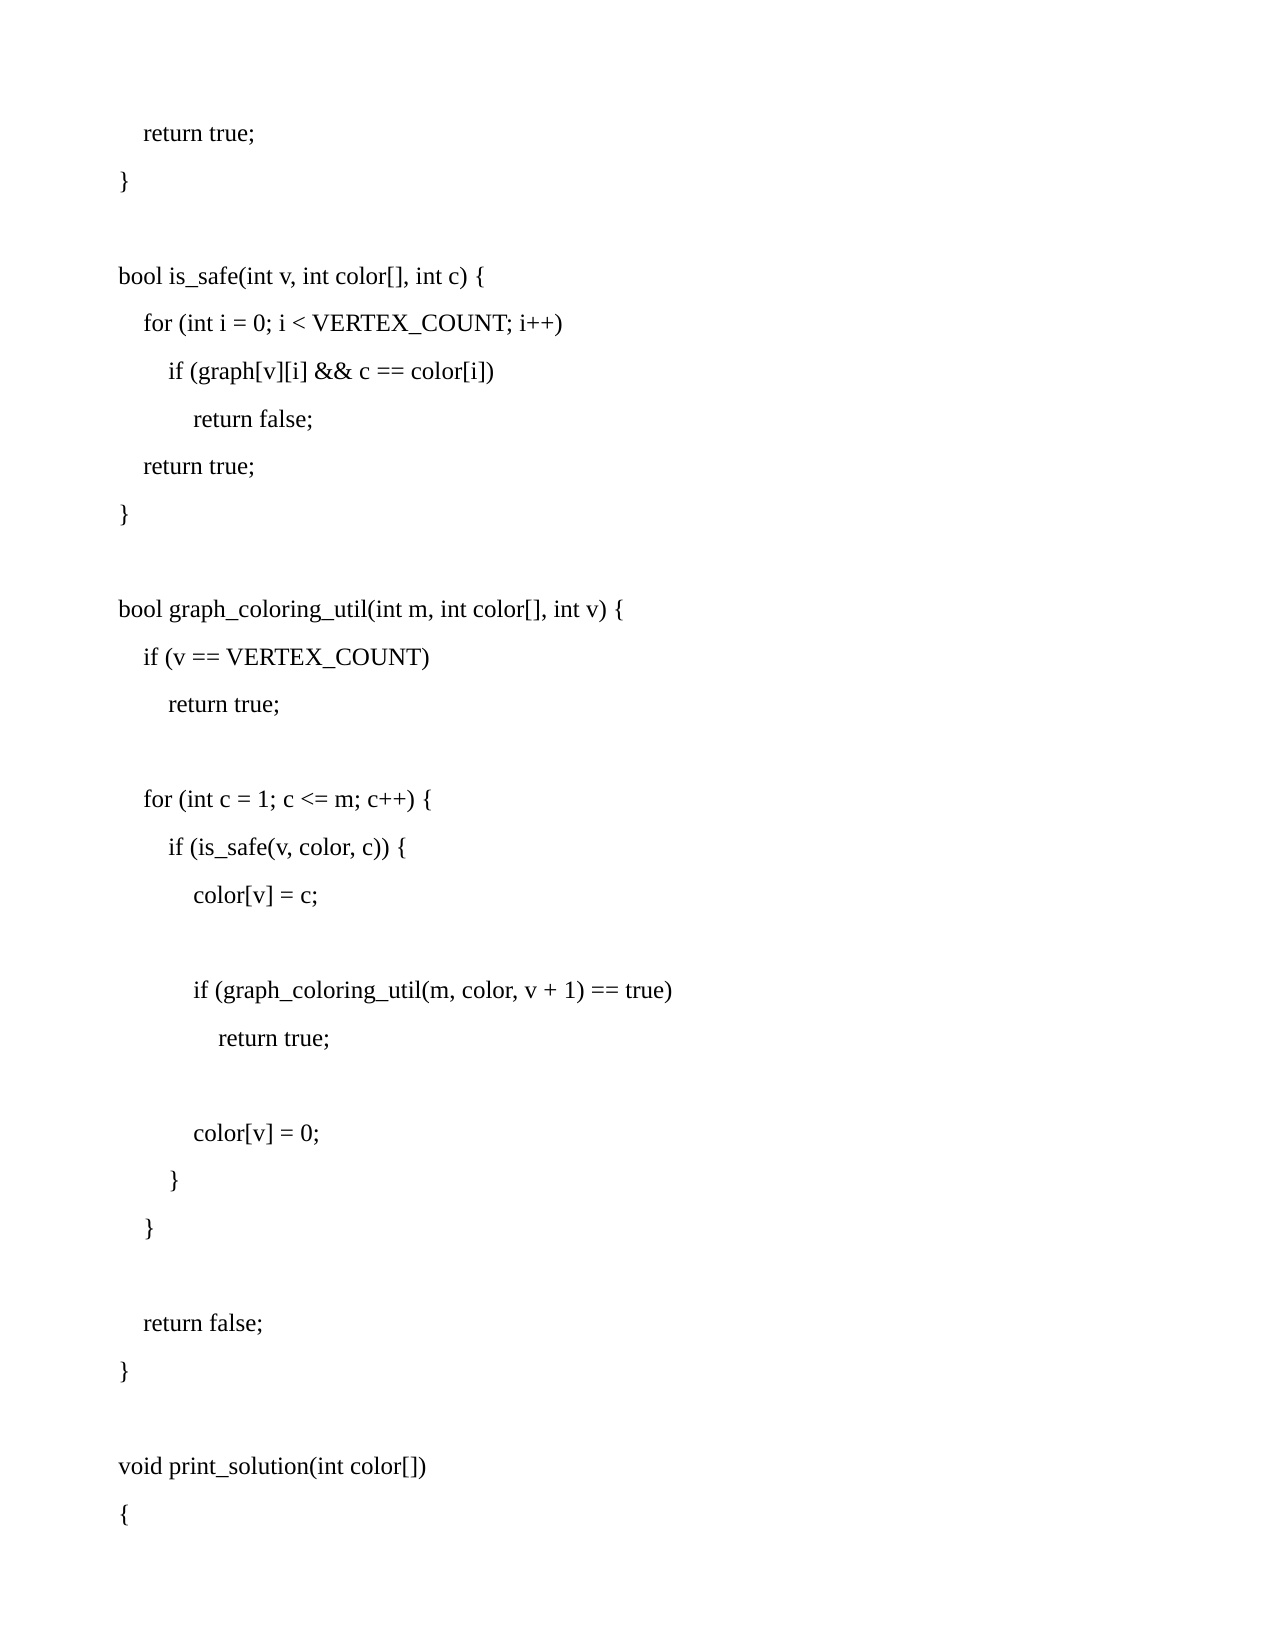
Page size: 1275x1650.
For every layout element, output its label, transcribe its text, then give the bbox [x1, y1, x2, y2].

text if (graph_coloring_util(m, color, v + 1) == true) [118, 975, 1157, 1004]
text return true; [118, 689, 1157, 718]
text return true; [118, 451, 1157, 480]
text return false; [118, 1308, 1157, 1337]
text } [118, 1165, 1157, 1194]
text color[v] = c; [118, 880, 1157, 908]
text if (is_safe(v, color, c)) { [118, 832, 1157, 861]
text if (v == VERTEX_COUNT) [118, 642, 1157, 671]
text return false; [118, 404, 1157, 432]
text color[v] = 0; [118, 1118, 1157, 1147]
text return true; [118, 118, 1157, 147]
text } [118, 166, 1157, 194]
text return true; [118, 1023, 1157, 1051]
text bool is_safe(int v, int color[], int c) { [118, 261, 1157, 290]
text } [118, 1356, 1157, 1384]
text if (graph[v][i] && c == color[i]) [118, 356, 1157, 385]
text for (int i = 0; i < VERTEX_COUNT; i++) [118, 308, 1157, 337]
text bool graph_coloring_util(int m, int color[], int v) { [118, 594, 1157, 623]
text void print_solution(int color[]) [118, 1451, 1157, 1480]
text } [118, 499, 1157, 528]
text } [118, 1213, 1157, 1242]
text for (int c = 1; c <= m; c++) { [118, 784, 1157, 813]
text { [118, 1499, 1157, 1527]
